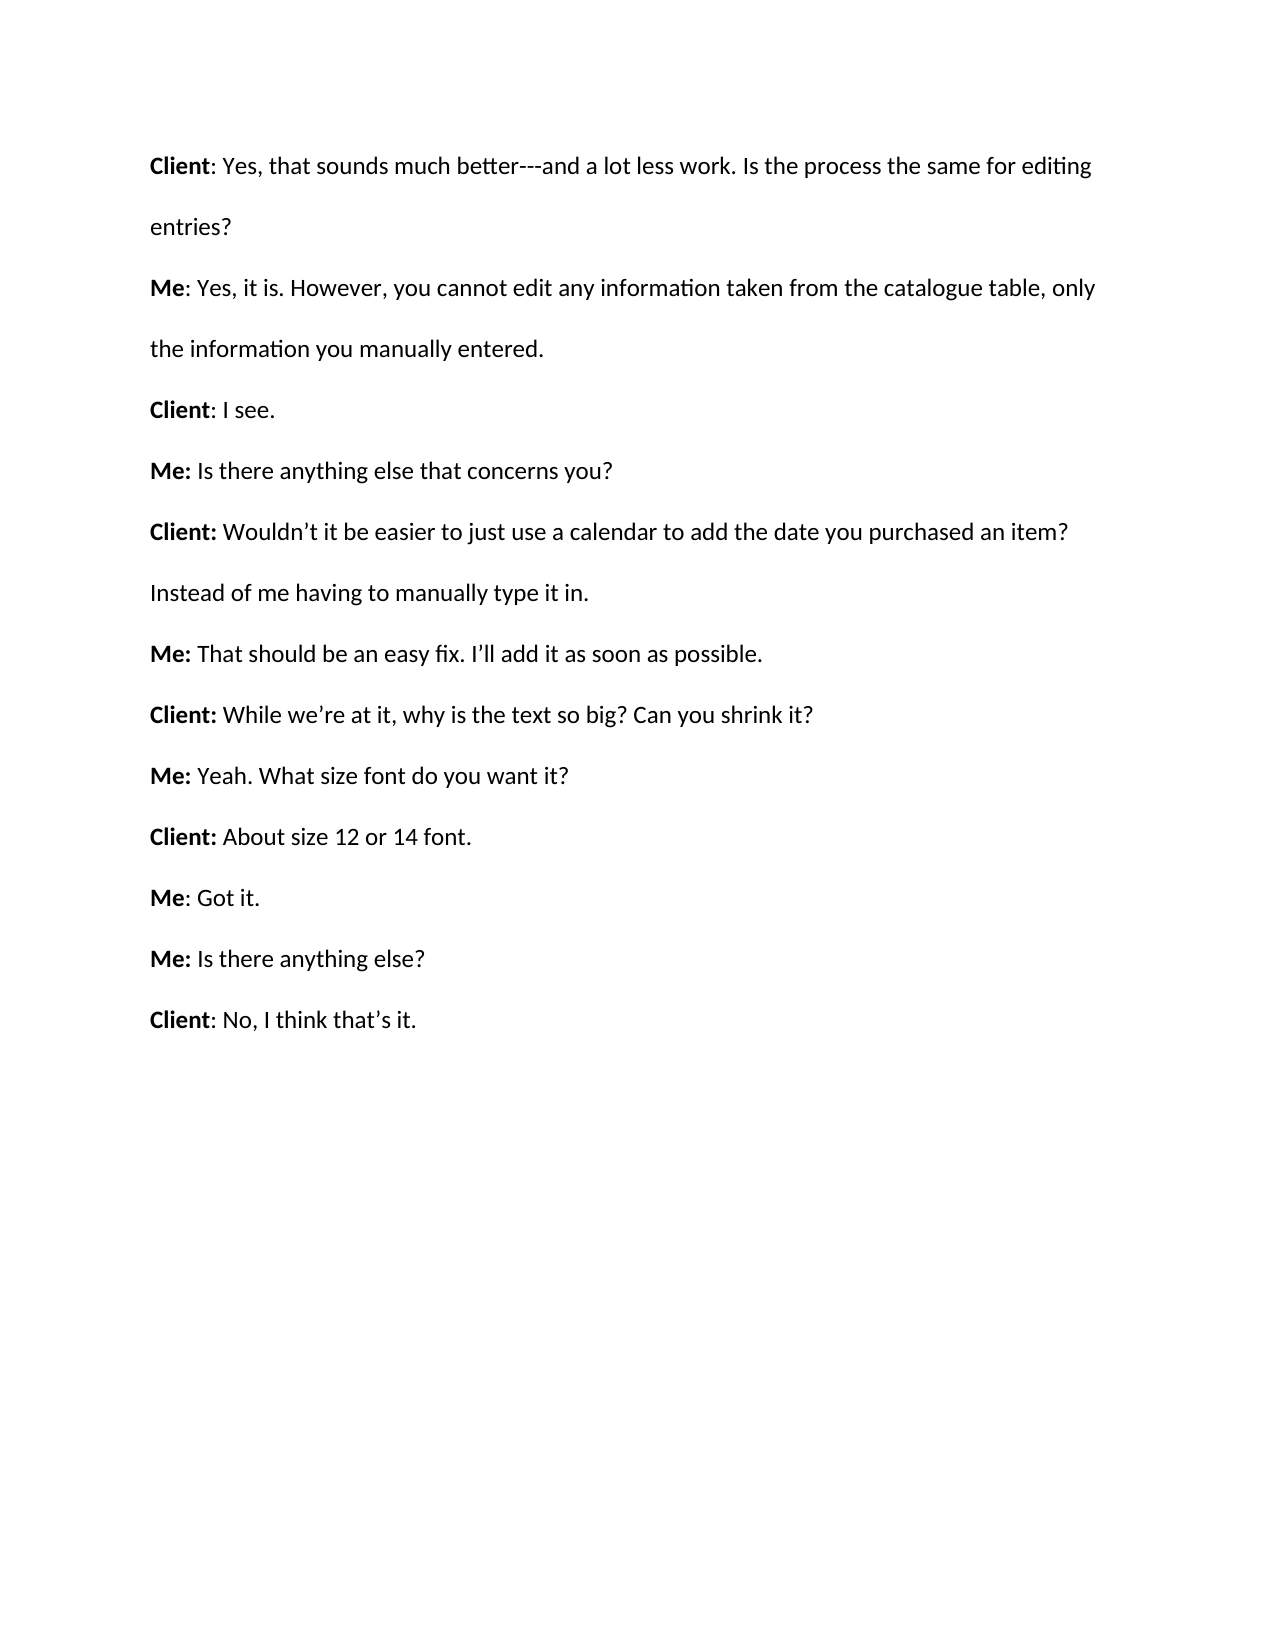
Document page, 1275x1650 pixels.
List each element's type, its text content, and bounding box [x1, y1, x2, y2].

text Me: Is there anything else? [150, 943, 1125, 974]
text Me: Yeah. What size font do you want it? [150, 760, 1125, 791]
text Me: Is there anything else that concerns you? [150, 455, 1125, 486]
text Client: Wouldn’t it be easier to just use a calendar to add the date you purchased an item? Instead of me having to manually type it in. [150, 516, 1125, 608]
text Me: Yes, it is. However, you cannot edit any information taken from the catalogue table, only the information you manually entered. [150, 272, 1125, 364]
text Client: No, I think that’s it. [150, 1004, 1125, 1035]
text Me: That should be an easy fix. I’ll add it as soon as possible. [150, 638, 1125, 669]
text Client: About size 12 or 14 font. [150, 821, 1125, 852]
text Client: While we’re at it, why is the text so big? Can you shrink it? [150, 699, 1125, 730]
text Client: Yes, that sounds much better---and a lot less work. Is the process the same for editing entries? [150, 150, 1125, 242]
text Client: I see. [150, 394, 1125, 425]
text Me: Got it. [150, 882, 1125, 913]
